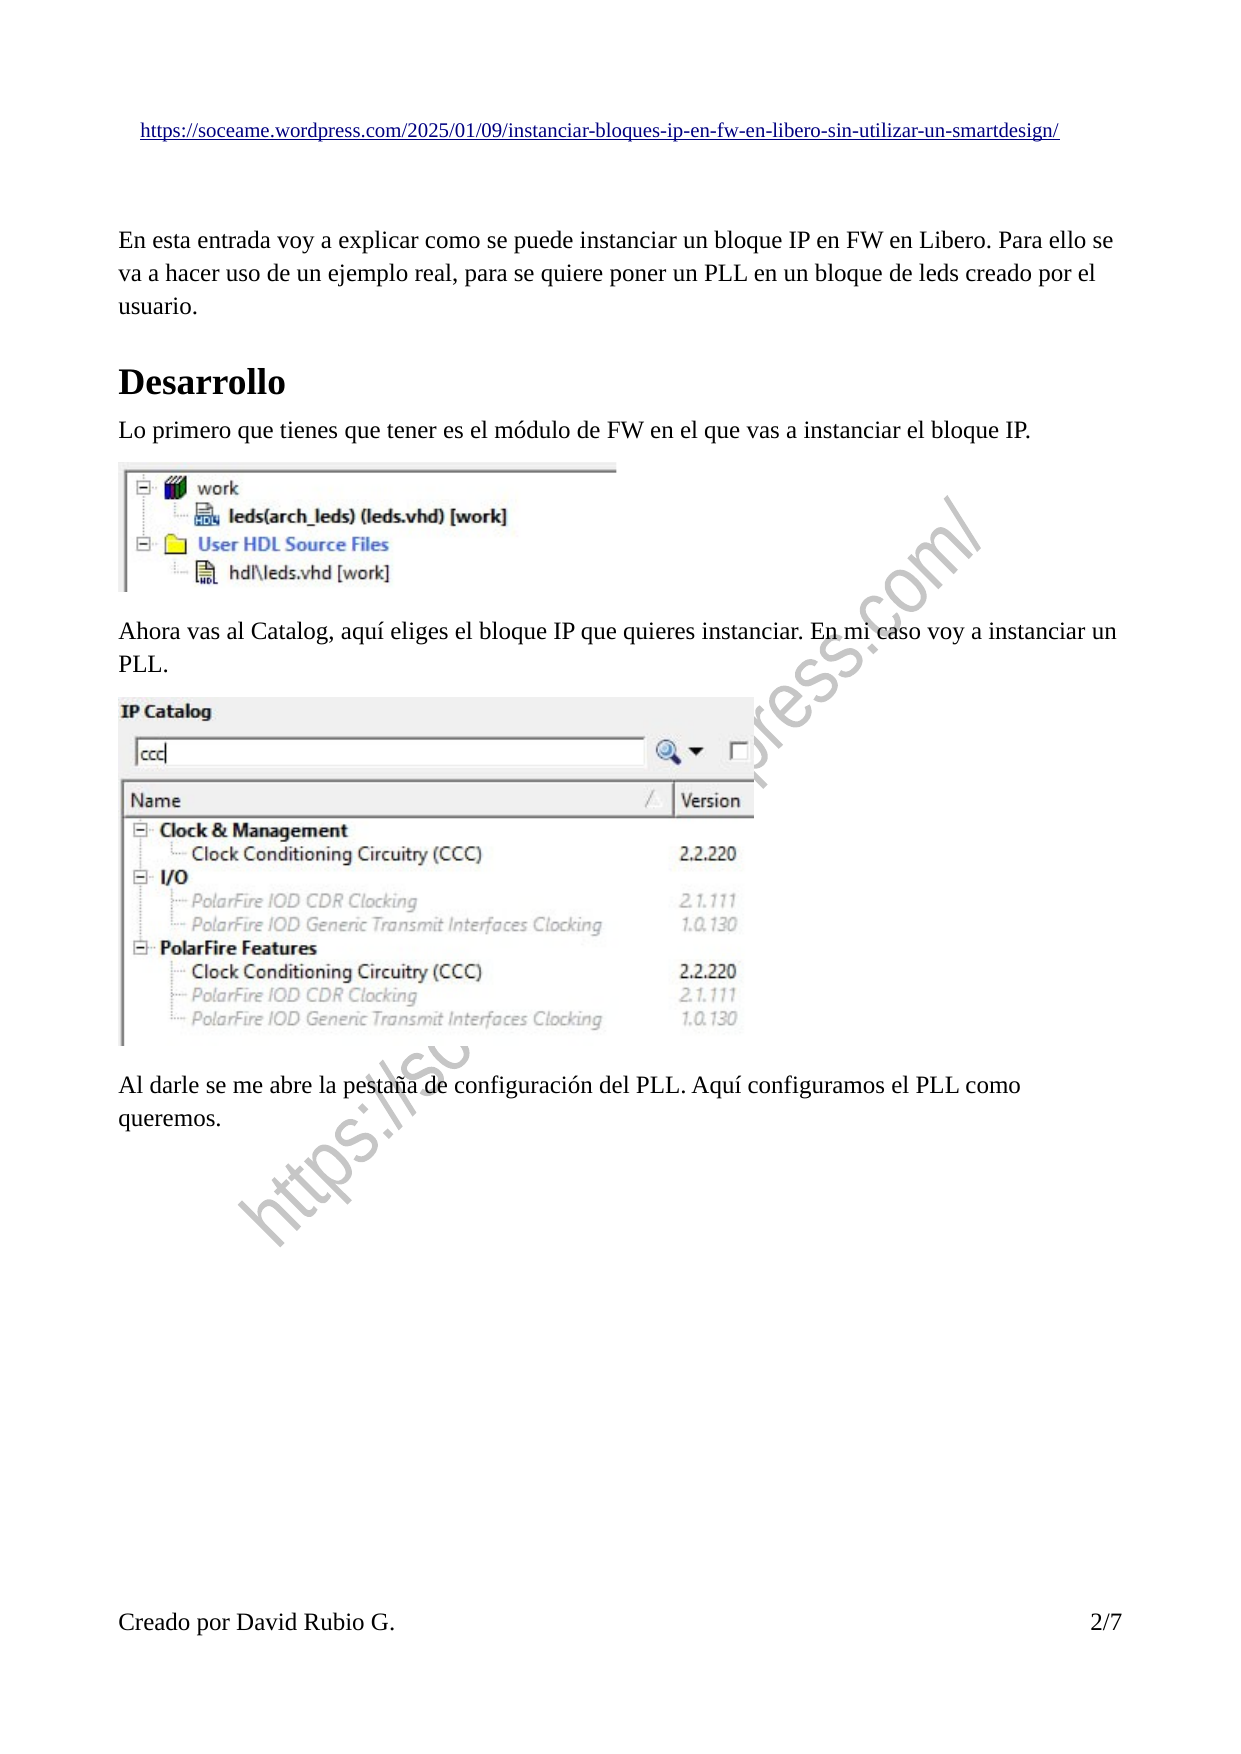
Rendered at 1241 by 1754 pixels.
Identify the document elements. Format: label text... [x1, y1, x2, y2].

picture [118, 462, 617, 592]
picture [118, 697, 754, 1046]
subtitle Desarrollo [118, 359, 1122, 402]
text Lo primero que tienes que tener es el módulo de FW en el que vas a instanciar el bloque IP. [118, 415, 1122, 443]
text Al darle se me abre la pestaña de configuración del PLL. Aquí configuramos el PLL como queremos. [118, 1070, 1122, 1131]
text Ahora vas al Catalog, aquí eliges el bloque IP que quieres instanciar. En mi caso voy a instanciar un PLL. [118, 616, 1122, 678]
text En esta entrada voy a explicar como se puede instanciar un bloque IP en FW en Libero. Para ello se va a hacer uso de un ejemplo real, para se quiere poner un PLL en un bloque de leds creado por el usuario. [118, 225, 1122, 319]
